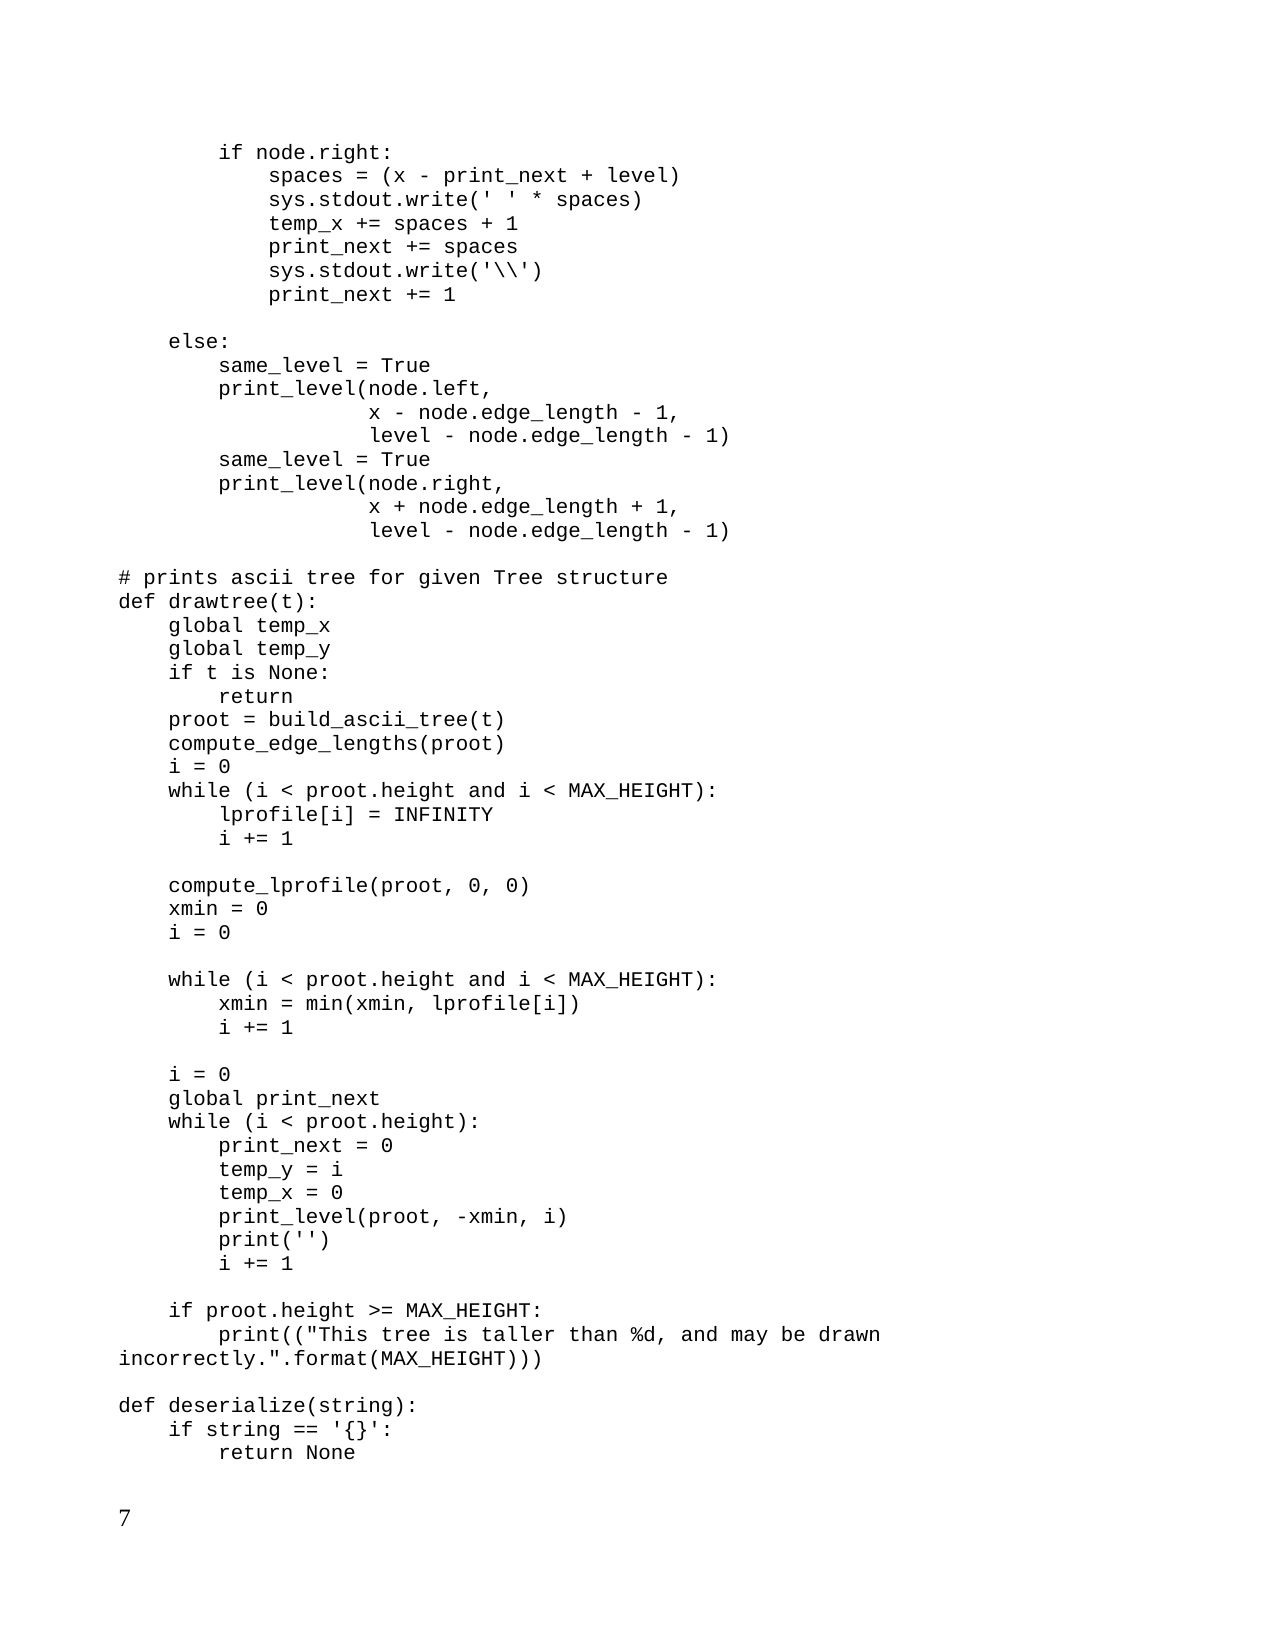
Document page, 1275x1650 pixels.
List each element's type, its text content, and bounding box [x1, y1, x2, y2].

text if node.right: spaces = (x - print_next + level) sys.stdout.write(' ' * spaces) temp_x += spaces + 1 print_next += spaces sys.stdout.write('\\') print_next += 1 else: same_level = True print_level(node.left, x - node.edge_length - 1, level - node.edge_length - 1) same_level = True print_level(node.right, x + node.edge_length + 1, level - node.edge_length - 1) # prints ascii tree for given Tree structure def drawtree(t): global temp_x global temp_y if t is None: return proot = build_ascii_tree(t) compute_edge_lengths(proot) i = 0 while (i < proot.height and i < MAX_HEIGHT): lprofile[i] = INFINITY i += 1 compute_lprofile(proot, 0, 0) xmin = 0 i = 0 [118, 118, 1157, 969]
text while (i < proot.height and i < MAX_HEIGHT): xmin = min(xmin, lprofile[i]) i += 1 i = 0 global print_next while (i < proot.height): print_next = 0 temp_y = i temp_x = 0 print_level(proot, -xmin, i) print('') i += 1 if proot.height >= MAX_HEIGHT: print(("This tree is taller than %d, and may be drawn incorrectly.".format(MAX_HEIGHT))) def deserialize(string): if string == '{}': return None [118, 969, 1157, 1466]
